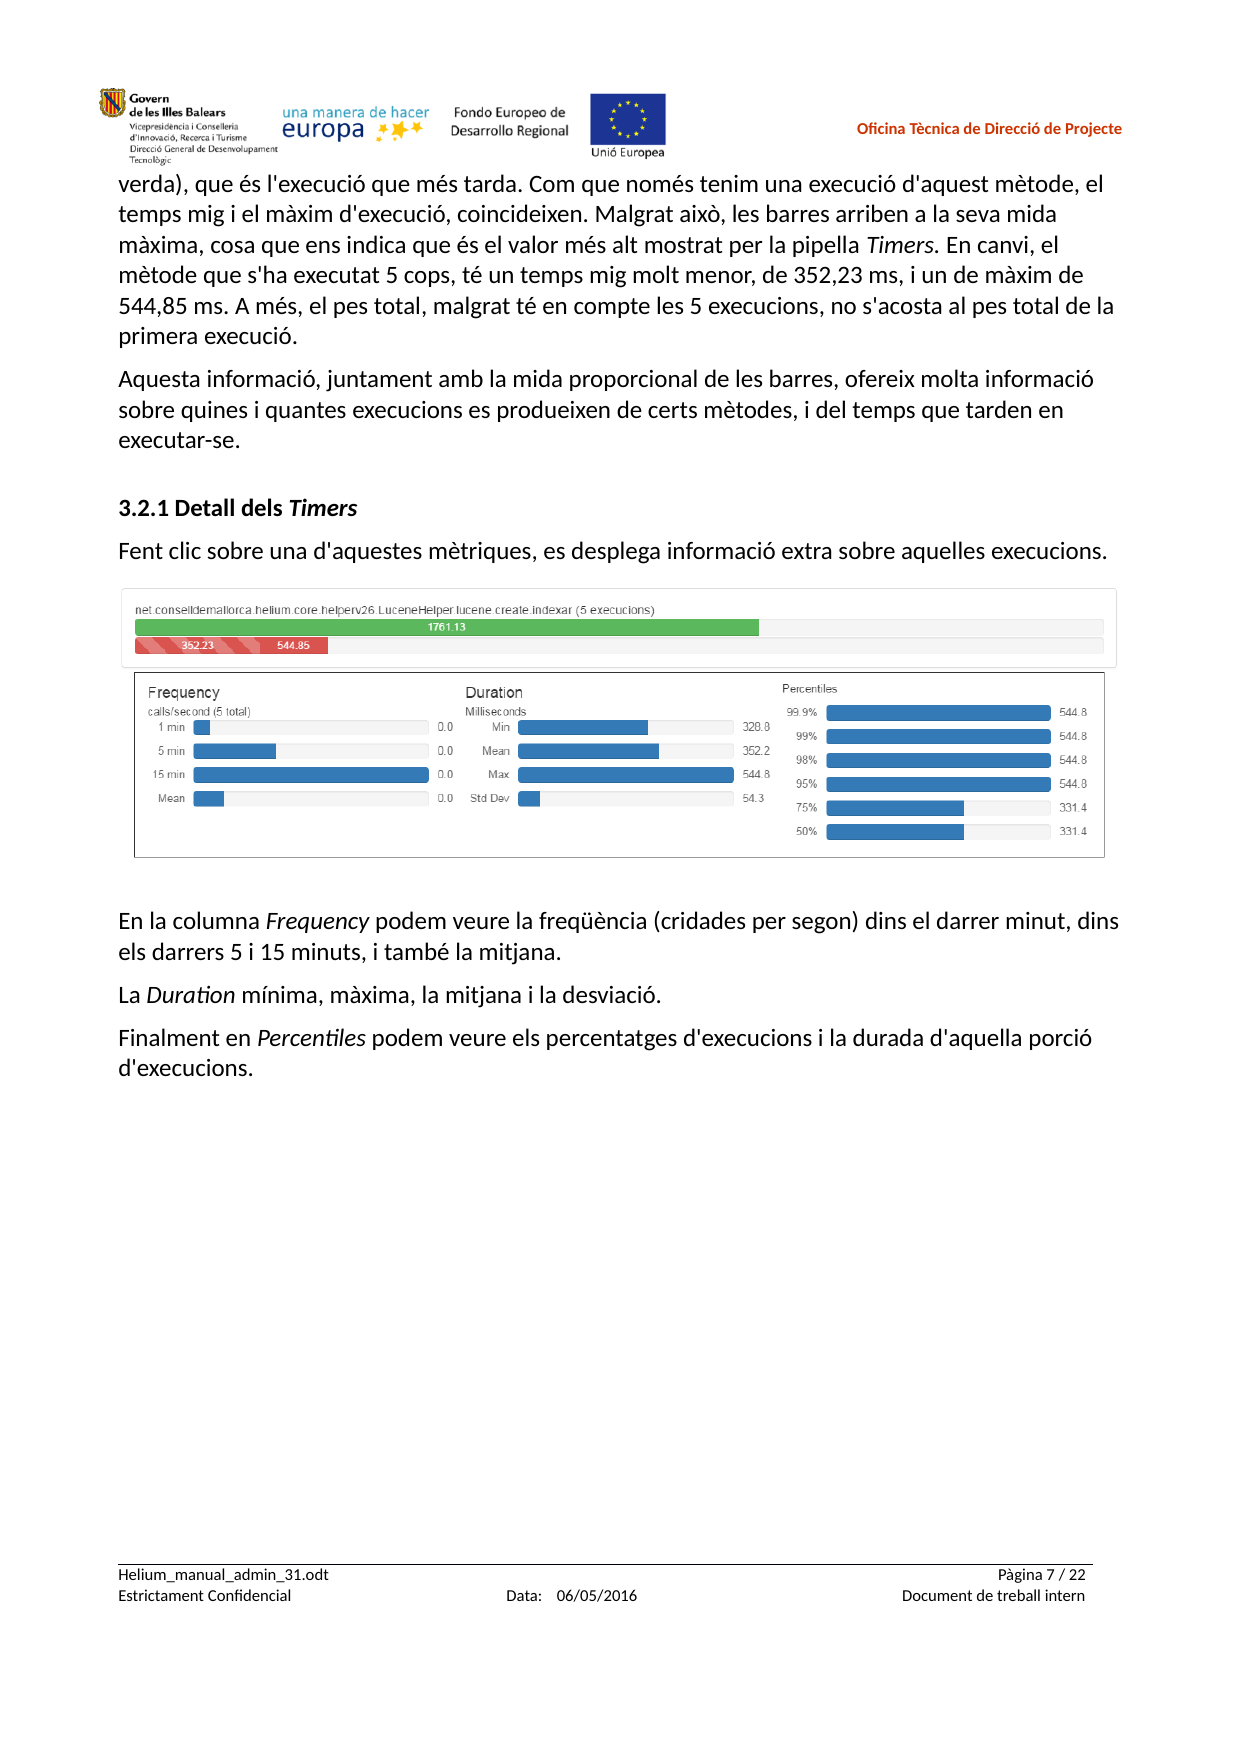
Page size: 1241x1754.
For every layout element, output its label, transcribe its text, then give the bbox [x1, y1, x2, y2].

picture [99, 87, 668, 166]
text En la columna Frequency podem veure la freqüència (cridades per segon) dins el darrer minut, dins els darrers 5 i 15 minuts, i també la mitjana. [118, 905, 1122, 966]
text verda), que és l'execució que més tarda. Com que només tenim una execució d'aquest mètode, el temps mig i el màxim d'execució, coincideixen. Malgrat això, les barres arriben a la seva mida màxima, cosa que ens indica que és el valor més alt mostrat per la pipella Timers. En canvi, el mètode que s'ha executat 5 cops, té un temps mig molt menor, de 352,23 ms, i un de màxim de 544,85 ms. A més, el pes total, malgrat té en compte les 5 execucions, no s'acosta al pes total de la primera execució. [118, 168, 1122, 351]
text Finalment en Percentiles podem veure els percentatges d'execucions i la durada d'aquella porció d'execucions. [118, 1022, 1122, 1083]
picture [116, 585, 1121, 863]
subtitle 3.2.1 Detall dels Timers [118, 493, 1122, 523]
text La Duration mínima, màxima, la mitjana i la desviació. [118, 979, 1122, 1009]
text Aquesta informació, juntament amb la mida proporcional de les barres, ofereix molta informació sobre quines i quantes execucions es produeixen de certs mètodes, i del temps que tarden en executar-se. [118, 363, 1122, 455]
text Fent clic sobre una d'aquestes mètriques, es desplega informació extra sobre aquelles execucions. [118, 535, 1122, 566]
